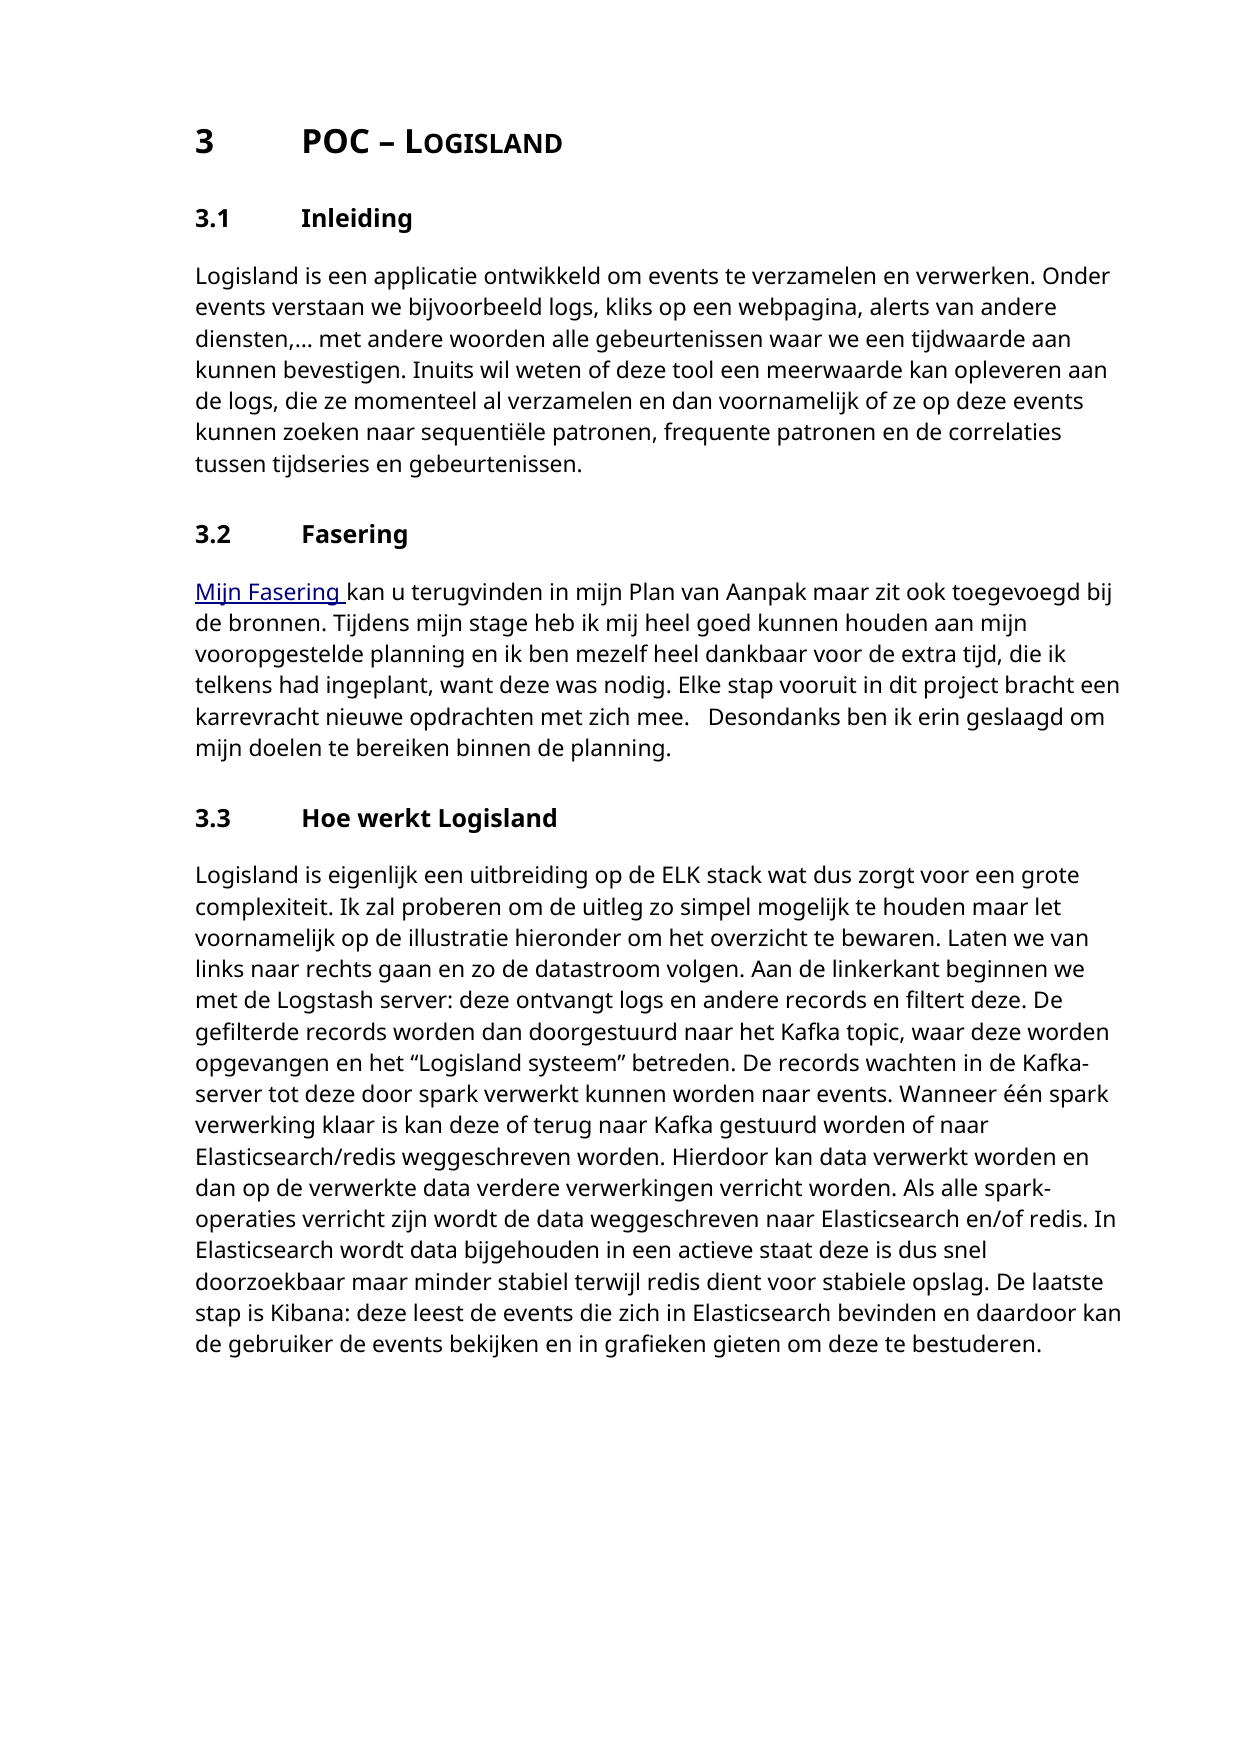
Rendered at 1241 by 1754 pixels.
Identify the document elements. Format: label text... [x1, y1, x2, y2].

subtitle POC – Logisland [195, 118, 1122, 163]
subtitle Inleiding [195, 201, 1122, 235]
text Logisland is eigenlijk een uitbreiding op de ELK stack wat dus zorgt voor een grote complexiteit. Ik zal proberen om de uitleg zo simpel mogelijk te houden maar let voornamelijk op de illustratie hieronder om het overzicht te bewaren. Laten we van links naar rechts gaan en zo de datastroom volgen. Aan de linkerkant beginnen we met de Logstash server: deze ontvangt logs en andere records en filtert deze. De gefilterde records worden dan doorgestuurd naar het Kafka topic, waar deze worden opgevangen en het “Logisland systeem” betreden. De records wachten in de Kafka-server tot deze door spark verwerkt kunnen worden naar events. Wanneer één spark verwerking klaar is kan deze of terug naar Kafka gestuurd worden of naar Elasticsearch/redis weggeschreven worden. Hierdoor kan data verwerkt worden en dan op de verwerkte data verdere verwerkingen verricht worden. Als alle spark-operaties verricht zijn wordt de data weggeschreven naar Elasticsearch en/of redis. In Elasticsearch wordt data bijgehouden in een actieve staat deze is dus snel doorzoekbaar maar minder stabiel terwijl redis dient voor stabiele opslag. De laatste stap is Kibana: deze leest de events die zich in Elasticsearch bevinden en daardoor kan de gebruiker de events bekijken en in grafieken gieten om deze te bestuderen. [195, 859, 1122, 1359]
text Logisland is een applicatie ontwikkeld om events te verzamelen en verwerken. Onder events verstaan we bijvoorbeeld logs, kliks op een webpagina, alerts van andere diensten,… met andere woorden alle gebeurtenissen waar we een tijdwaarde aan kunnen bevestigen. Inuits wil weten of deze tool een meerwaarde kan opleveren aan de logs, die ze momenteel al verzamelen en dan voornamelijk of ze op deze events kunnen zoeken naar sequentiële patronen, frequente patronen en de correlaties tussen tijdseries en gebeurtenissen. [195, 260, 1122, 479]
subtitle Hoe werkt Logisland [195, 800, 1122, 834]
subtitle Fasering [195, 516, 1122, 550]
text Mijn Fasering kan u terugvinden in mijn Plan van Aanpak maar zit ook toegevoegd bij de bronnen. Tijdens mijn stage heb ik mij heel goed kunnen houden aan mijn vooropgestelde planning en ik ben mezelf heel dankbaar voor de extra tijd, die ik telkens had ingeplant, want deze was nodig. Elke stap vooruit in dit project bracht een karrevracht nieuwe opdrachten met zich mee. Desondanks ben ik erin geslaagd om mijn doelen te bereiken binnen de planning. [195, 575, 1122, 763]
